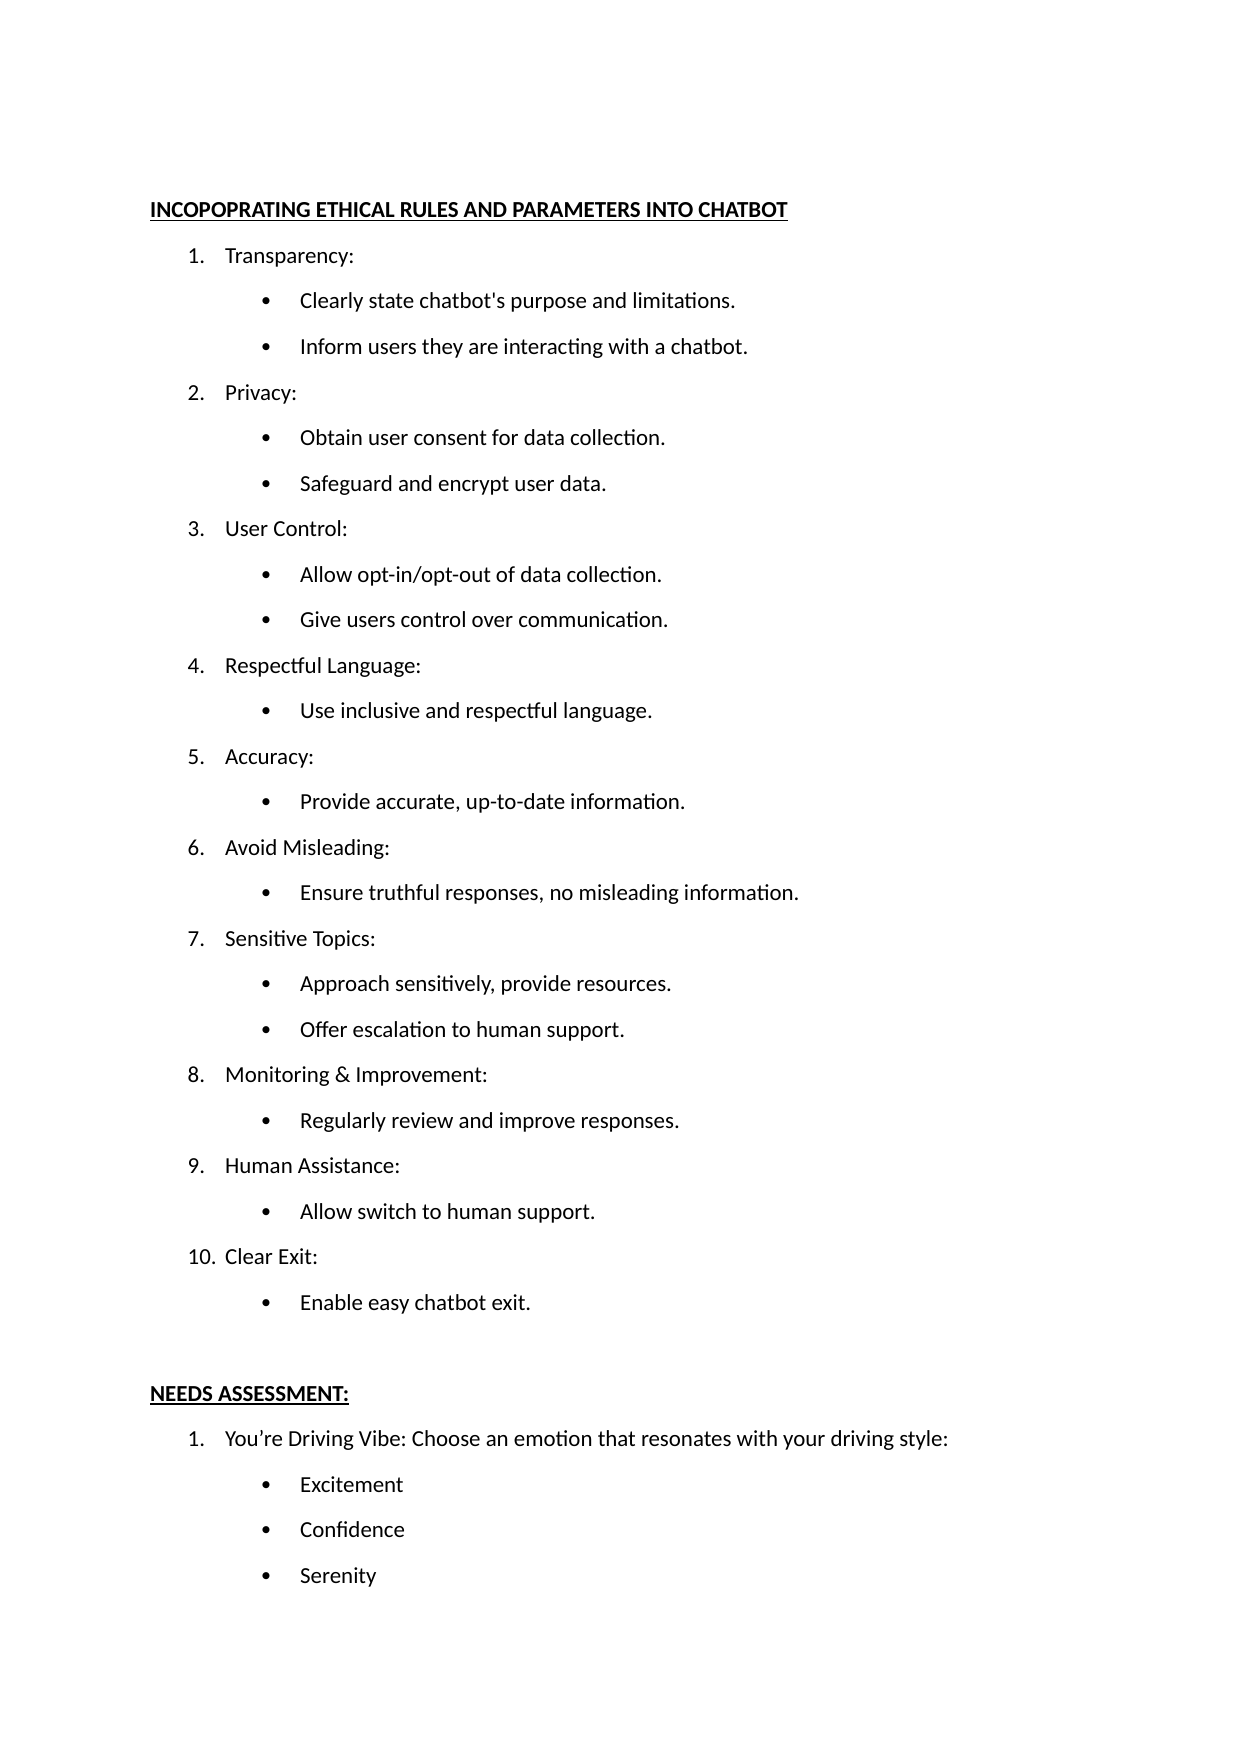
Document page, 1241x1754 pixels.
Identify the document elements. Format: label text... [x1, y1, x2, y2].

list Excitement [262, 1470, 1090, 1498]
list Approach sensitively, provide resources. [262, 969, 1090, 997]
list Obtain user consent for data collection. [262, 423, 1090, 451]
list Use inclusive and respectful language. [262, 696, 1090, 724]
list Transparency: [187, 241, 1090, 269]
list Enable easy chatbot exit. [262, 1288, 1090, 1316]
list User Control: [187, 514, 1090, 542]
list Safeguard and encrypt user data. [262, 469, 1090, 497]
list Respectful Language: [187, 651, 1090, 679]
list Inform users they are interacting with a chatbot. [262, 332, 1090, 360]
list You’re Driving Vibe: Choose an emotion that resonates with your driving style: [187, 1424, 1090, 1453]
list Avoid Misleading: [187, 833, 1090, 861]
list Clear Exit: [187, 1242, 1090, 1271]
list Sensitive Topics: [187, 924, 1090, 952]
list Confidence [262, 1516, 1090, 1544]
list Allow switch to human support. [262, 1197, 1090, 1225]
list Regularly review and improve responses. [262, 1106, 1090, 1134]
list Allow opt-in/opt-out of data collection. [262, 560, 1090, 588]
list Provide accurate, up-to-date information. [262, 787, 1090, 815]
text INCOPOPRATING ETHICAL RULES AND PARAMETERS INTO CHATBOT [150, 196, 1090, 223]
list Offer escalation to human support. [262, 1015, 1090, 1043]
list Clearly state chatbot's purpose and limitations. [262, 287, 1090, 314]
list Give users control over communication. [262, 605, 1090, 633]
list Accuracy: [187, 742, 1090, 770]
text NEEDS ASSESSMENT: [150, 1379, 1090, 1407]
list Human Assistance: [187, 1151, 1090, 1179]
list Ensure truthful responses, no misleading information. [262, 878, 1090, 906]
list Serenity [262, 1561, 1090, 1589]
list Monitoring & Improvement: [187, 1060, 1090, 1088]
list Privacy: [187, 378, 1090, 406]
